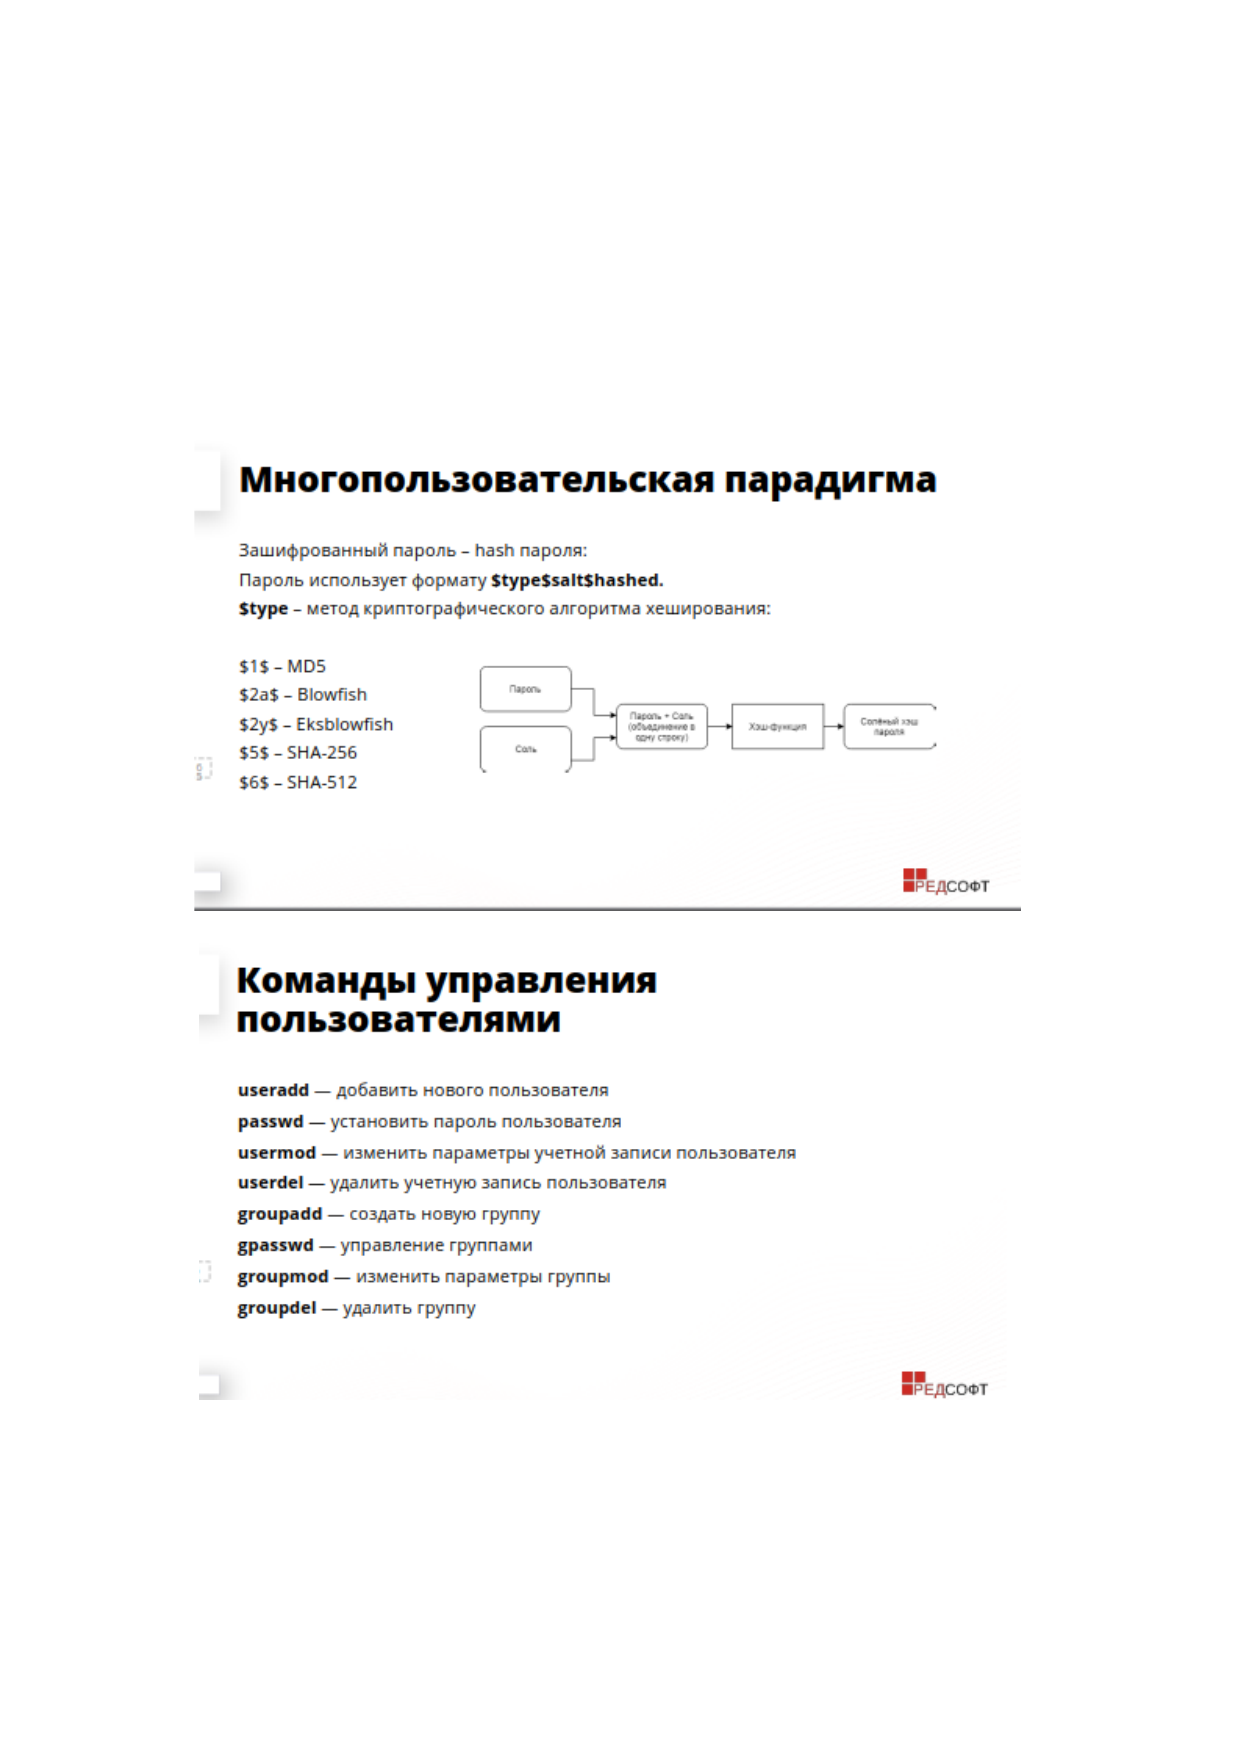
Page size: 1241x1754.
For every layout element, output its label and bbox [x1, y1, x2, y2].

picture [199, 932, 1007, 1400]
picture [194, 440, 1021, 911]
